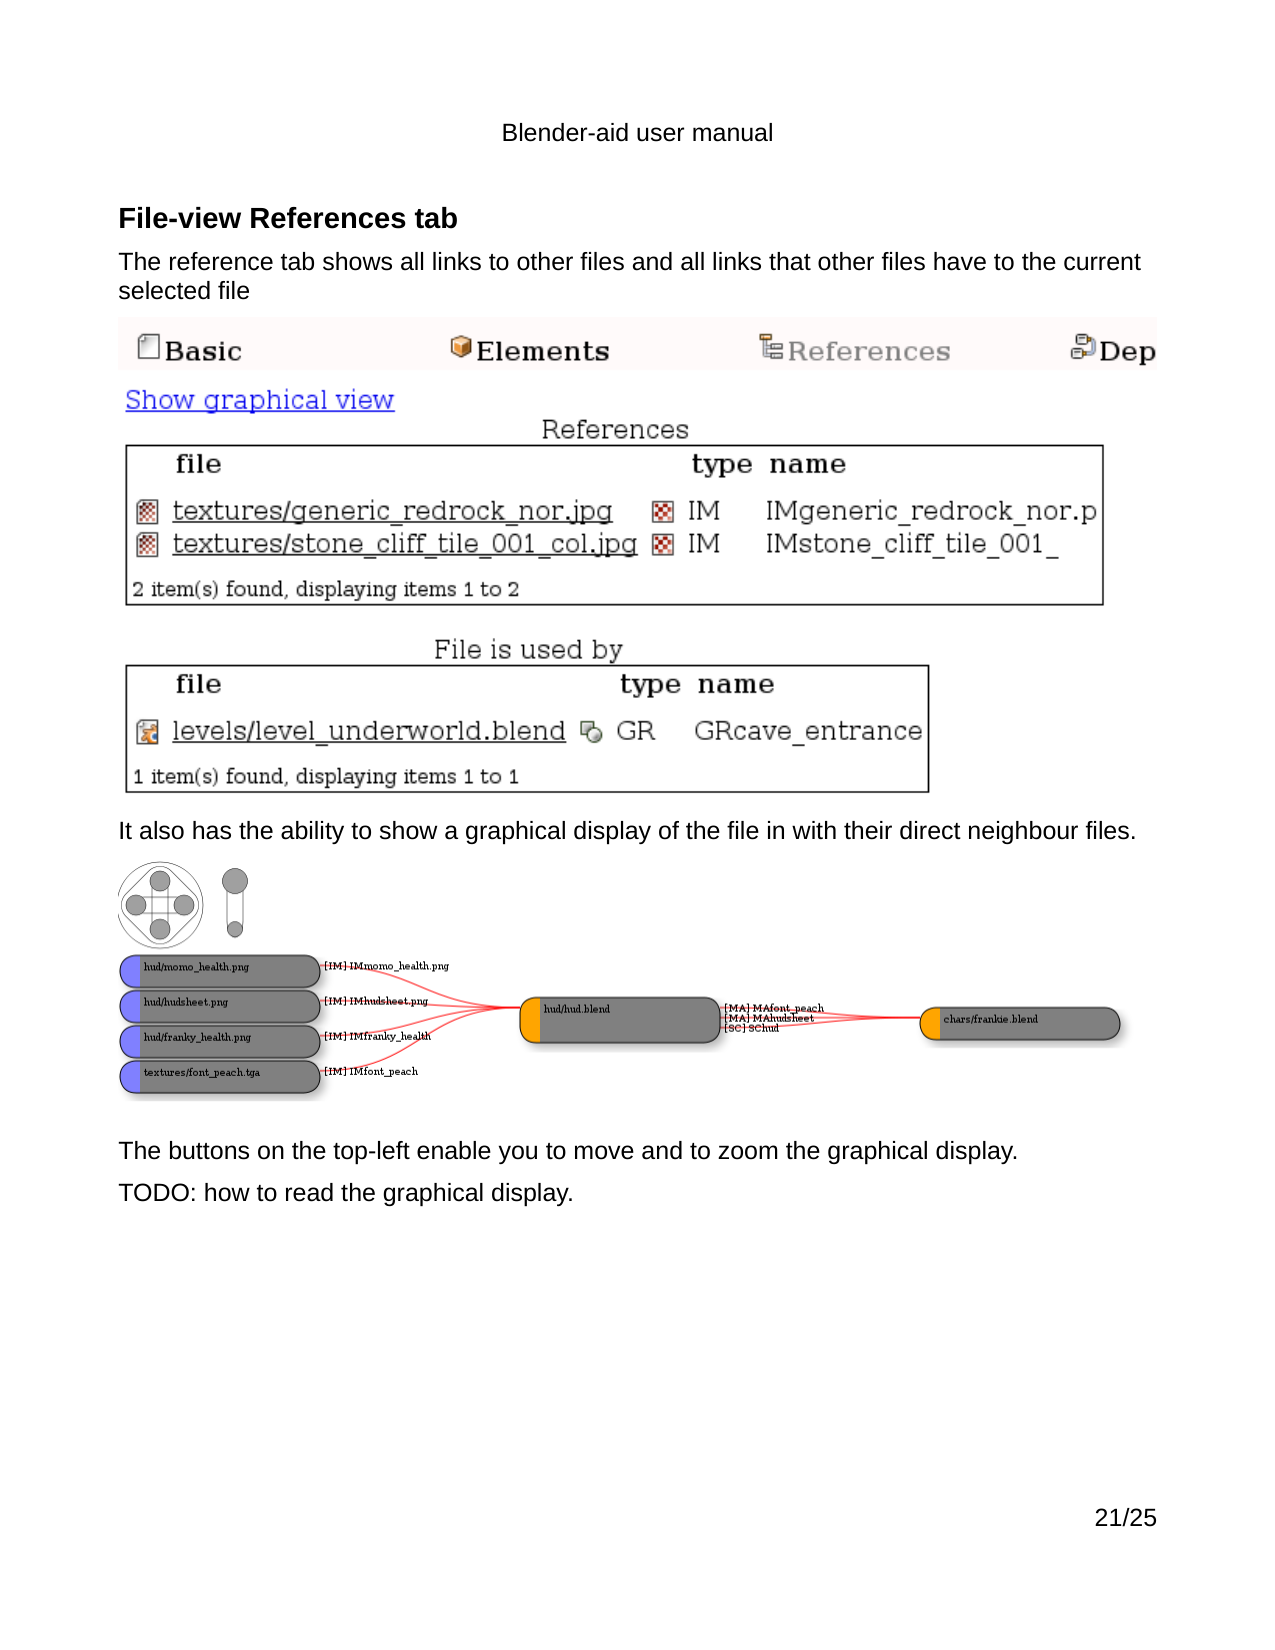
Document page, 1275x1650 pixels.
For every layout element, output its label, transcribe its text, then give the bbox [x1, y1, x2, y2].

picture [118, 857, 1157, 1124]
picture [118, 317, 1157, 804]
text The reference tab shows all links to other files and all links that other files have to the current selected file [118, 247, 1157, 305]
text TODO: how to read the graphical display. [118, 1178, 1157, 1206]
subtitle File-view References tab [118, 201, 1157, 235]
text It also has the ability to show a graphical display of the file in with their direct neighbour files. [118, 816, 1157, 844]
text The buttons on the top-left enable you to move and to zoom the graphical display. [118, 1136, 1157, 1165]
